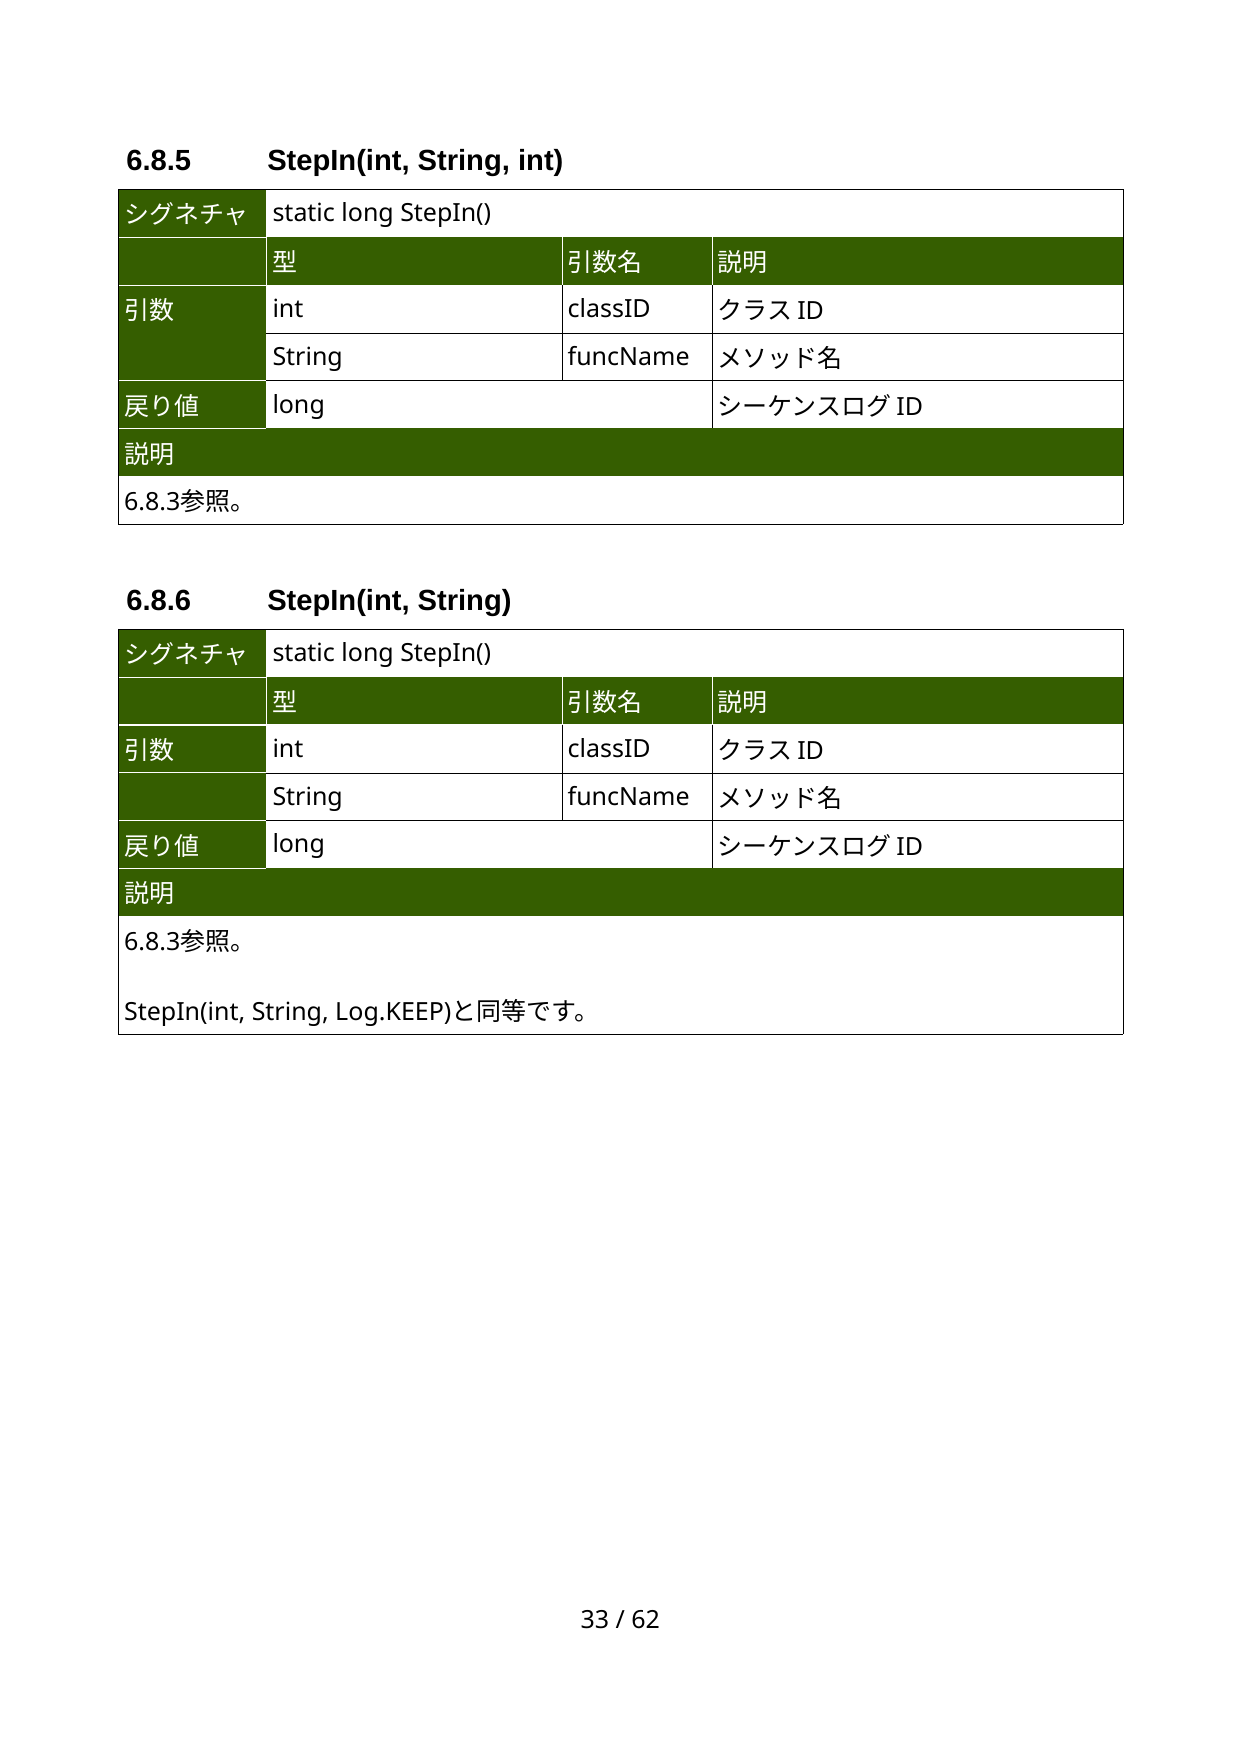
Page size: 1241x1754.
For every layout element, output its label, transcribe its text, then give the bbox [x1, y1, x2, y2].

table_cell 引数 [119, 286, 266, 333]
table_cell [119, 678, 266, 724]
table_cell 説明 [119, 868, 1123, 916]
table_cell 型 [267, 237, 562, 285]
table_cell 6.8.3参照。 [119, 476, 1123, 524]
table_cell 戻り値 [119, 821, 266, 868]
table_cell 6.8.3参照。 StepIn(int, String, Log.KEEP)と同等です。 [119, 916, 1123, 1034]
table_cell funcName [563, 334, 712, 380]
table_header static long StepIn() [266, 630, 1123, 677]
table_cell funcName [563, 774, 712, 820]
table_cell 引数名 [563, 677, 712, 724]
table_cell String [266, 774, 562, 820]
table_cell シーケンスログID [713, 821, 1123, 868]
table_cell シーケンスログID [713, 381, 1123, 428]
table_cell メソッド名 [713, 774, 1123, 820]
subtitle StepIn(int, String) [118, 583, 1122, 616]
table_cell int [266, 285, 562, 333]
table_cell 型 [267, 677, 562, 724]
table_cell long [266, 821, 712, 868]
table_cell classID [563, 725, 712, 772]
subtitle StepIn(int, String, int) [118, 143, 1122, 177]
table_cell 戻り値 [119, 381, 266, 428]
table_cell long [266, 381, 712, 428]
table_cell [119, 238, 266, 285]
table_header static long StepIn() [266, 190, 1123, 237]
table_cell 説明 [713, 677, 1123, 724]
table_cell 引数名 [563, 237, 712, 285]
table_cell 説明 [119, 428, 1123, 476]
table_cell クラスID [713, 725, 1123, 772]
table_cell classID [563, 285, 712, 333]
table_cell 引数 [119, 726, 266, 772]
table_cell 説明 [713, 237, 1123, 285]
table_cell メソッド名 [713, 334, 1123, 380]
table_cell int [266, 725, 562, 772]
table_cell [119, 774, 266, 820]
table_cell String [266, 334, 562, 380]
table_cell [119, 334, 266, 380]
table_header シグネチャ [119, 190, 266, 237]
table_header シグネチャ [119, 630, 266, 677]
table_cell クラスID [713, 285, 1123, 333]
